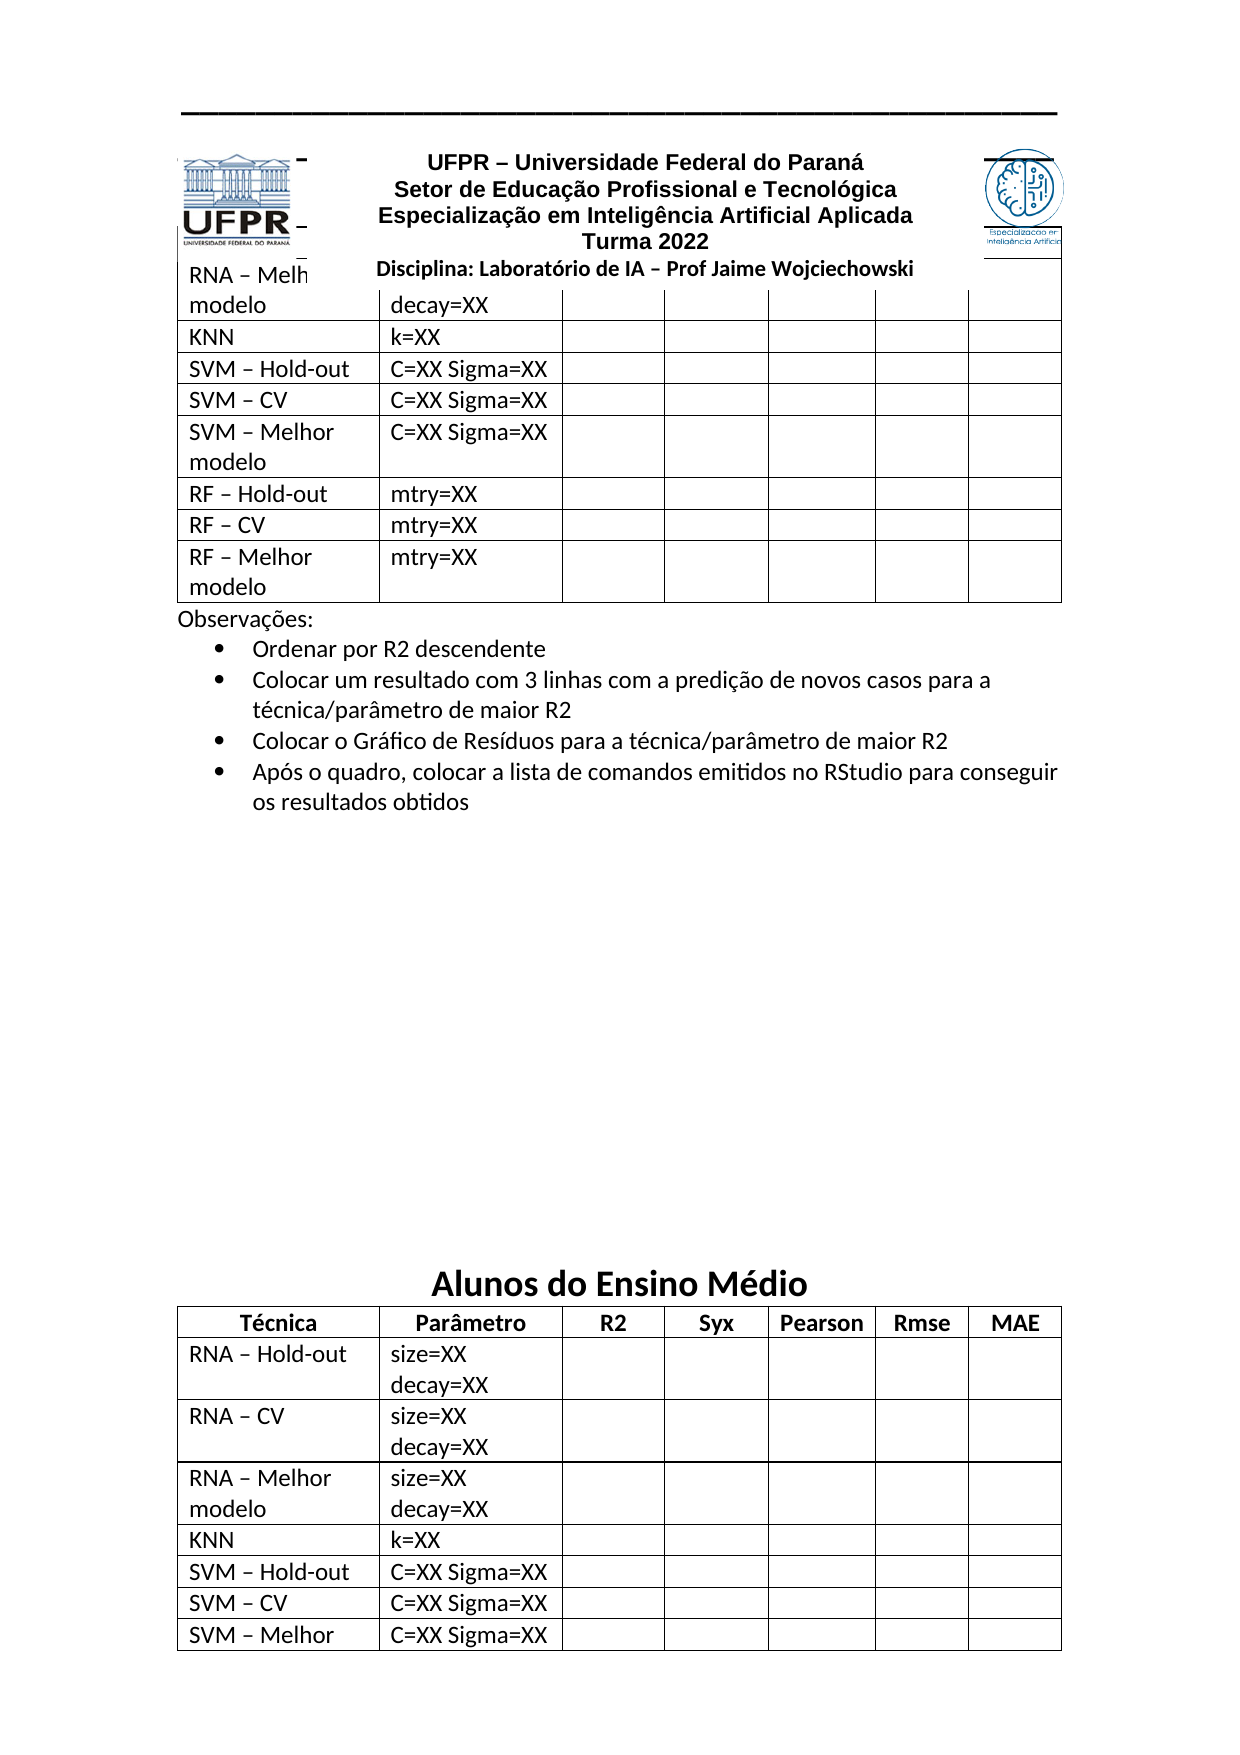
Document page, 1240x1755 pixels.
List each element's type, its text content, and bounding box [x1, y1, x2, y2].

table_cell [563, 541, 664, 602]
table_cell [969, 416, 1061, 477]
table_cell [769, 1588, 875, 1618]
table_cell [769, 478, 875, 508]
table_cell C=XX Sigma=XX [380, 416, 562, 477]
table_cell mtry=XX [380, 541, 562, 602]
table_cell KNN [178, 321, 379, 352]
table_cell size=XX decay=XX [380, 290, 562, 320]
table_cell RF – Melhor modelo [178, 541, 379, 602]
table_cell k=XX [380, 321, 562, 352]
table_cell [876, 416, 968, 477]
text Observações: [177, 603, 1062, 634]
table_cell [769, 541, 875, 602]
table_cell SVM – CV [178, 1588, 379, 1618]
table_cell [969, 1338, 1061, 1399]
table_cell [969, 1400, 1061, 1461]
table_cell [876, 290, 968, 320]
table_cell [769, 353, 875, 383]
table_cell C=XX Sigma=XX [380, 1588, 562, 1618]
table_cell [876, 1619, 968, 1650]
table_cell [984, 228, 1061, 258]
table_header Pearson [769, 1307, 875, 1337]
table_cell [665, 1463, 768, 1523]
table_cell [769, 1619, 875, 1650]
table_cell size=XX decay=XX [380, 1400, 562, 1461]
table_cell C=XX Sigma=XX [380, 384, 562, 415]
table_cell SVM – Melhor modelo [178, 1619, 379, 1650]
table_cell [665, 290, 768, 320]
table_cell [876, 1400, 968, 1461]
table_cell [769, 510, 875, 540]
table_cell SVM – Hold-out [178, 1556, 379, 1587]
table_cell [969, 259, 1061, 320]
table_cell RNA – Melhor modelo [178, 259, 379, 320]
table_cell size=XX decay=XX [380, 1338, 562, 1399]
table_cell [769, 1400, 875, 1461]
table_cell C=XX Sigma=XX [380, 1556, 562, 1587]
table_cell [769, 1525, 875, 1555]
table_cell RNA – Melhor modelo [178, 1463, 379, 1523]
table_cell RNA – CV [178, 1400, 379, 1461]
table_cell k=XX [380, 1525, 562, 1555]
table_cell [876, 1556, 968, 1587]
table_cell [665, 541, 768, 602]
table_cell [876, 1338, 968, 1399]
table_cell [876, 1588, 968, 1618]
table_cell [563, 290, 664, 320]
table_cell [769, 321, 875, 352]
table_cell [769, 290, 875, 320]
table_cell [876, 510, 968, 540]
table_cell RF – Hold-out [178, 478, 379, 508]
table_cell [665, 1338, 768, 1399]
table_cell C=XX Sigma=XX [380, 1619, 562, 1650]
table_cell [665, 478, 768, 508]
table_header Parâmetro [380, 1307, 562, 1337]
list Colocar um resultado com 3 linhas com a predição de novos casos para a técnica/parâmetro de maior R2 [215, 664, 1062, 725]
table_cell SVM – Hold-out [178, 353, 379, 383]
table_cell C=XX Sigma=XX [380, 353, 562, 383]
table_cell [876, 353, 968, 383]
list Após o quadro, colocar a lista de comandos emitidos no RStudio para conseguir os resultados obtidos [215, 756, 1062, 817]
table_cell [665, 416, 768, 477]
table_cell [563, 1525, 664, 1555]
table_header Syx [665, 1307, 768, 1337]
table_cell [969, 1619, 1061, 1650]
table_cell [876, 541, 968, 602]
list Ordenar por R2 descendente [215, 634, 1062, 664]
table_cell [969, 353, 1061, 383]
table_cell [665, 353, 768, 383]
table_cell [969, 478, 1061, 508]
table_cell [876, 1525, 968, 1555]
table_cell [563, 416, 664, 477]
table_cell [969, 510, 1061, 540]
table_cell [665, 1619, 768, 1650]
table_cell SVM – Melhor modelo [178, 416, 379, 477]
table_cell mtry=XX [380, 478, 562, 508]
table_cell [665, 510, 768, 540]
table_cell [969, 321, 1061, 352]
table_cell [563, 1400, 664, 1461]
table_cell SVM – CV [178, 384, 379, 415]
table_cell [769, 1338, 875, 1399]
table_cell [665, 1556, 768, 1587]
table_cell [876, 1463, 968, 1523]
table_cell [665, 1525, 768, 1555]
list Colocar o Gráfico de Resíduos para a técnica/parâmetro de maior R2 [215, 725, 1062, 756]
table_cell [969, 1556, 1061, 1587]
table_cell RNA – Hold-out [178, 1338, 379, 1399]
table_header R2 [563, 1307, 664, 1337]
table_cell [969, 1525, 1061, 1555]
table_cell [563, 510, 664, 540]
table_cell [969, 384, 1061, 415]
table_cell [969, 541, 1061, 602]
table_header Técnica [178, 1307, 379, 1337]
table_cell [563, 1619, 664, 1650]
table_cell [769, 1463, 875, 1523]
table_cell [769, 1556, 875, 1587]
table_cell [563, 353, 664, 383]
text Alunos do Ensino Médio [177, 1260, 1062, 1306]
table_header Rmse [876, 1307, 968, 1337]
table_cell [876, 384, 968, 415]
table_cell [563, 1338, 664, 1399]
table_cell [665, 1400, 768, 1461]
table_cell [665, 1588, 768, 1618]
table_cell [563, 384, 664, 415]
table_cell mtry=XX [380, 510, 562, 540]
table_cell [665, 384, 768, 415]
table_cell [563, 1463, 664, 1523]
table_cell [876, 478, 968, 508]
table_cell [563, 1556, 664, 1587]
table_cell [563, 321, 664, 352]
table_cell size=XX decay=XX [380, 1463, 562, 1523]
table_cell [969, 1463, 1061, 1523]
table_cell KNN [178, 1525, 379, 1555]
table_cell RF – CV [178, 510, 379, 540]
table_header MAE [969, 1307, 1061, 1337]
table_cell [297, 228, 307, 258]
table_cell [665, 321, 768, 352]
table_cell [563, 478, 664, 508]
table_cell [769, 416, 875, 477]
table_cell [563, 1588, 664, 1618]
table_cell [769, 384, 875, 415]
table_cell [876, 321, 968, 352]
table_cell [969, 1588, 1061, 1618]
